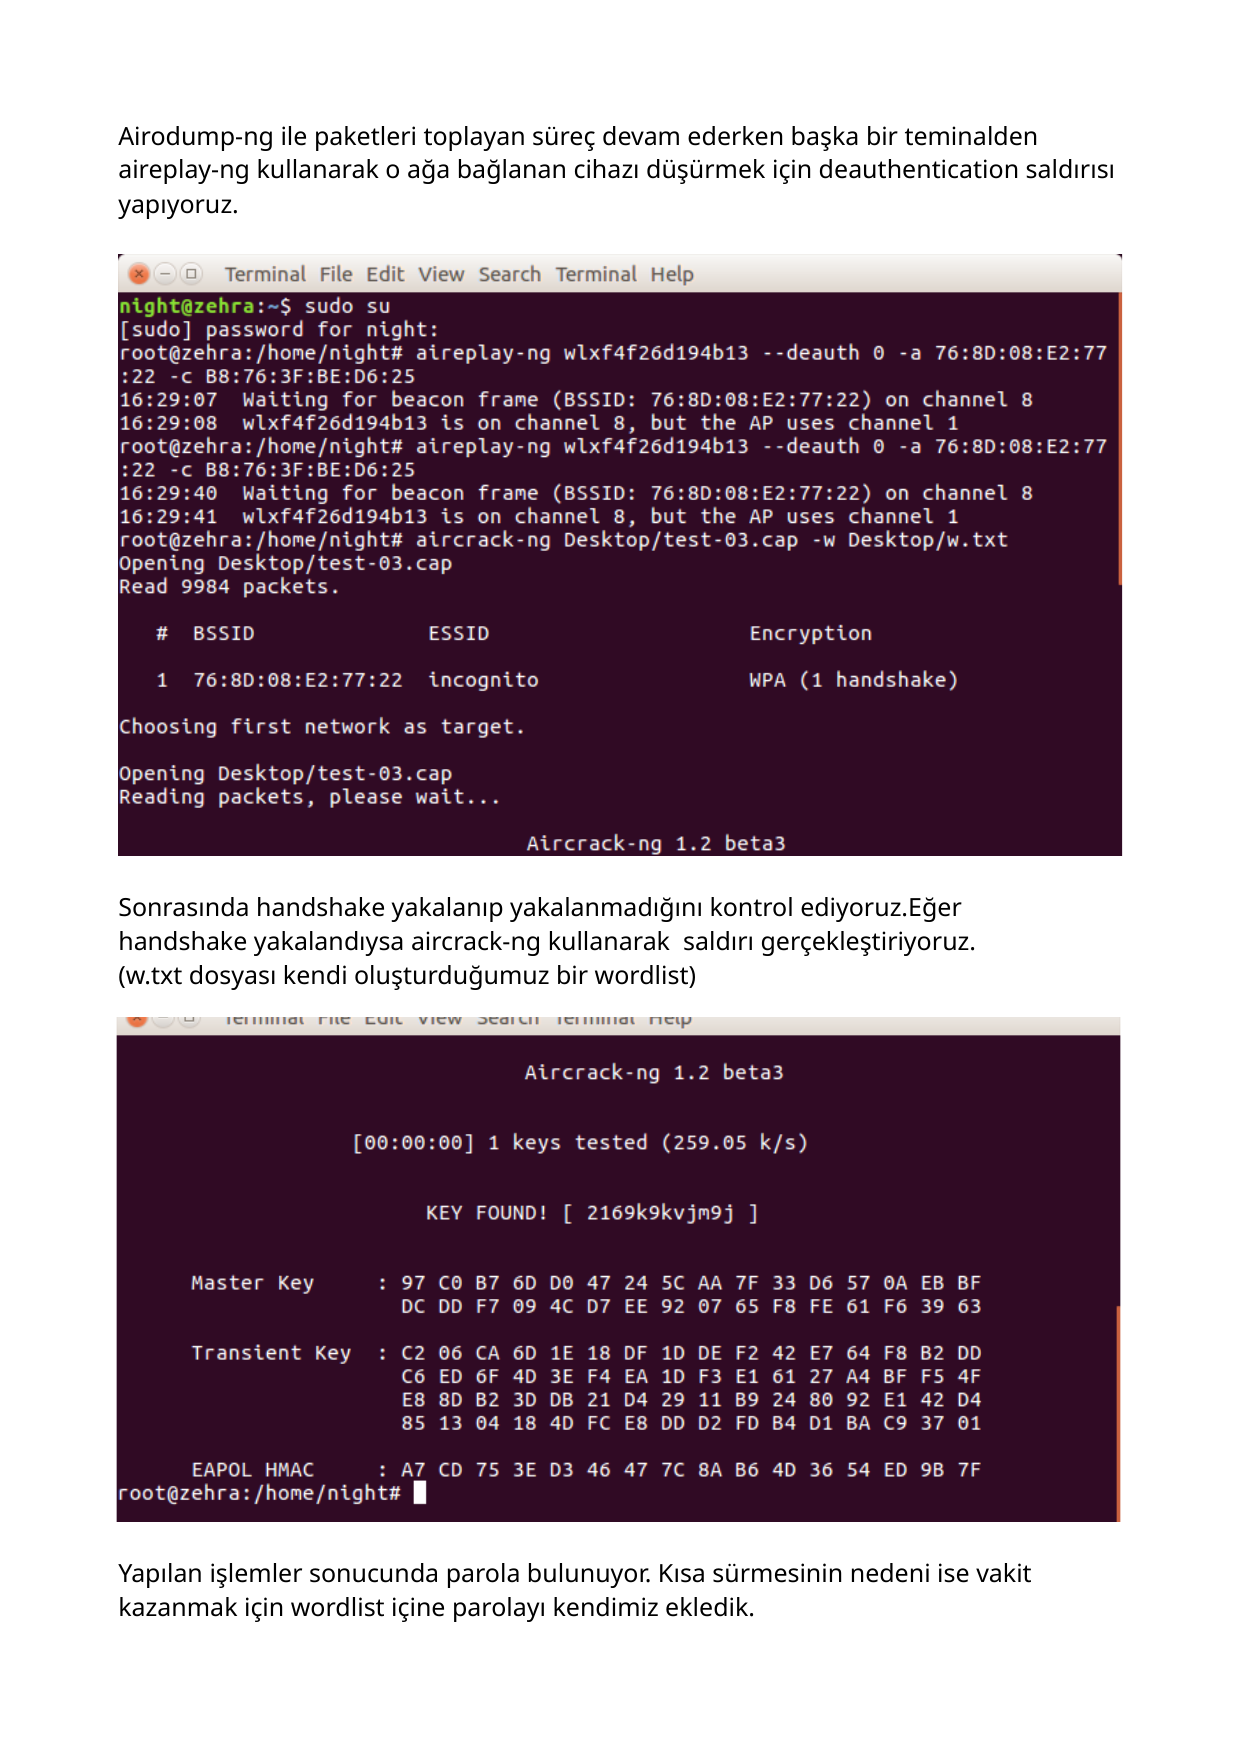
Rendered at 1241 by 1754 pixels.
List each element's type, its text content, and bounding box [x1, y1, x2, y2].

picture [116, 1017, 1121, 1522]
text Sonrasında handshake yakalanıp yakalanmadığını kontrol ediyoruz.Eğer [118, 889, 1122, 923]
text Yapılan işlemler sonucunda parola bulunuyor. Kısa sürmesinin nedeni ise vakit kazanmak için wordlist içine parolayı kendimiz ekledik. [118, 1555, 1122, 1623]
text Airodump-ng ile paketleri toplayan süreç devam ederken başka bir teminalden aireplay-ng kullanarak o ağa bağlanan cihazı düşürmek için deauthentication saldırısı yapıyoruz. [118, 118, 1122, 220]
picture [118, 254, 1123, 856]
text (w.txt dosyası kendi oluşturduğumuz bir wordlist) [118, 957, 1122, 991]
text handshake yakalandıysa aircrack-ng kullanarak saldırı gerçekleştiriyoruz. [118, 923, 1122, 957]
